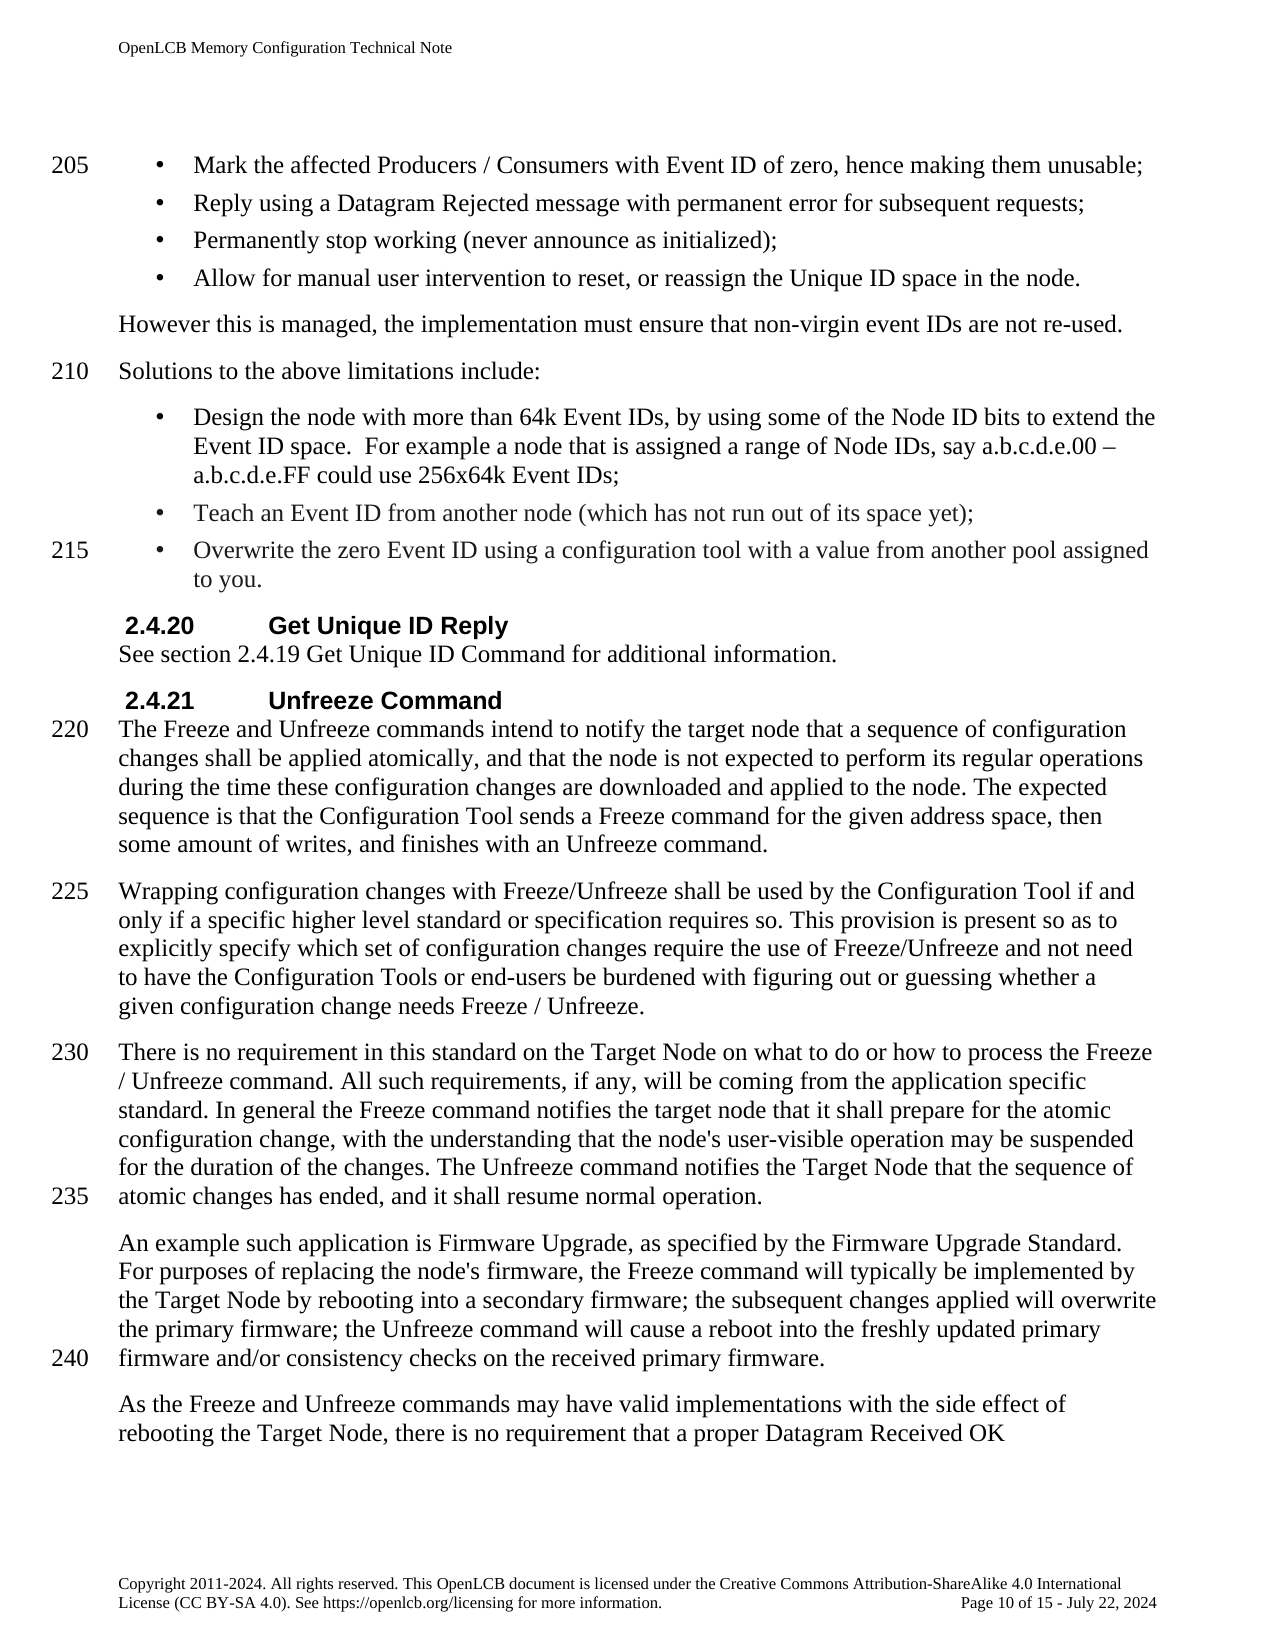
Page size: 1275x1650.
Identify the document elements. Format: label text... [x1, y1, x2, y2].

list Teach an Event ID from another node (which has not run out of its space yet); [156, 498, 1157, 526]
list Reply using a Datagram Rejected message with permanent error for subsequent requests; [156, 188, 1157, 216]
subtitle Get Unique ID Reply [118, 611, 1157, 639]
text However this is managed, the implementation must ensure that non-virgin event IDs are not re-used. [118, 309, 1157, 338]
list Design the node with more than 64k Event IDs, by using some of the Node ID bits to extend the Event ID space. For example a node that is assigned a range of Node IDs, say a.b.c.d.e.00 – a.b.c.d.e.FF could use 256x64k Event IDs; [156, 402, 1157, 489]
text The Freeze and Unfreeze commands intend to notify the target node that a sequence of configuration changes shall be applied atomically, and that the node is not expected to perform its regular operations during the time these configuration changes are downloaded and applied to the node. The expected sequence is that the Configuration Tool sends a Freeze command for the given address space, then some amount of writes, and finishes with an Unfreeze command. [118, 714, 1157, 858]
text There is no requirement in this standard on the Target Node on what to do or how to process the Freeze / Unfreeze command. All such requirements, if any, will be coming from the application specific standard. In general the Freeze command notifies the target node that it shall prepare for the atomic configuration change, with the understanding that the node's user-visible operation may be suspended for the duration of the changes. The Unfreeze command notifies the Target Node that the sequence of atomic changes has ended, and it shall resume normal operation. [118, 1037, 1157, 1210]
text See section 2.4.19 Get Unique ID Command for additional information. [118, 639, 1157, 668]
text As the Freeze and Unfreeze commands may have valid implementations with the side effect of rebooting the Target Node, there is no requirement that a proper Datagram Received OK [118, 1389, 1157, 1447]
text An example such application is Firmware Upgrade, as specified by the Firmware Upgrade Standard. For purposes of replacing the node's firmware, the Freeze command will typically be implemented by the Target Node by rebooting into a secondary firmware; the subsequent changes applied will overwrite the primary firmware; the Unfreeze command will cause a reboot into the freshly updated primary firmware and/or consistency checks on the received primary firmware. [118, 1228, 1157, 1371]
list Permanently stop working (never announce as initialized); [156, 225, 1157, 254]
subtitle Unfreeze Command [118, 686, 1157, 714]
list Mark the affected Producers / Consumers with Event ID of zero, hence making them unusable; [156, 150, 1157, 179]
list Allow for manual user intervention to reset, or reassign the Unique ID space in the node. [156, 263, 1157, 292]
text Solutions to the above limitations include: [118, 356, 1157, 385]
text Wrapping configuration changes with Freeze/Unfreeze shall be used by the Configuration Tool if and only if a specific higher level standard or specification requires so. This provision is present so as to explicitly specify which set of configuration changes require the use of Freeze/Unfreeze and not need to have the Configuration Tools or end-users be burdened with figuring out or guessing whether a given configuration change needs Freeze / Unfreeze. [118, 876, 1157, 1020]
list Overwrite the zero Event ID using a configuration tool with a value from another pool assigned to you. [156, 535, 1157, 593]
